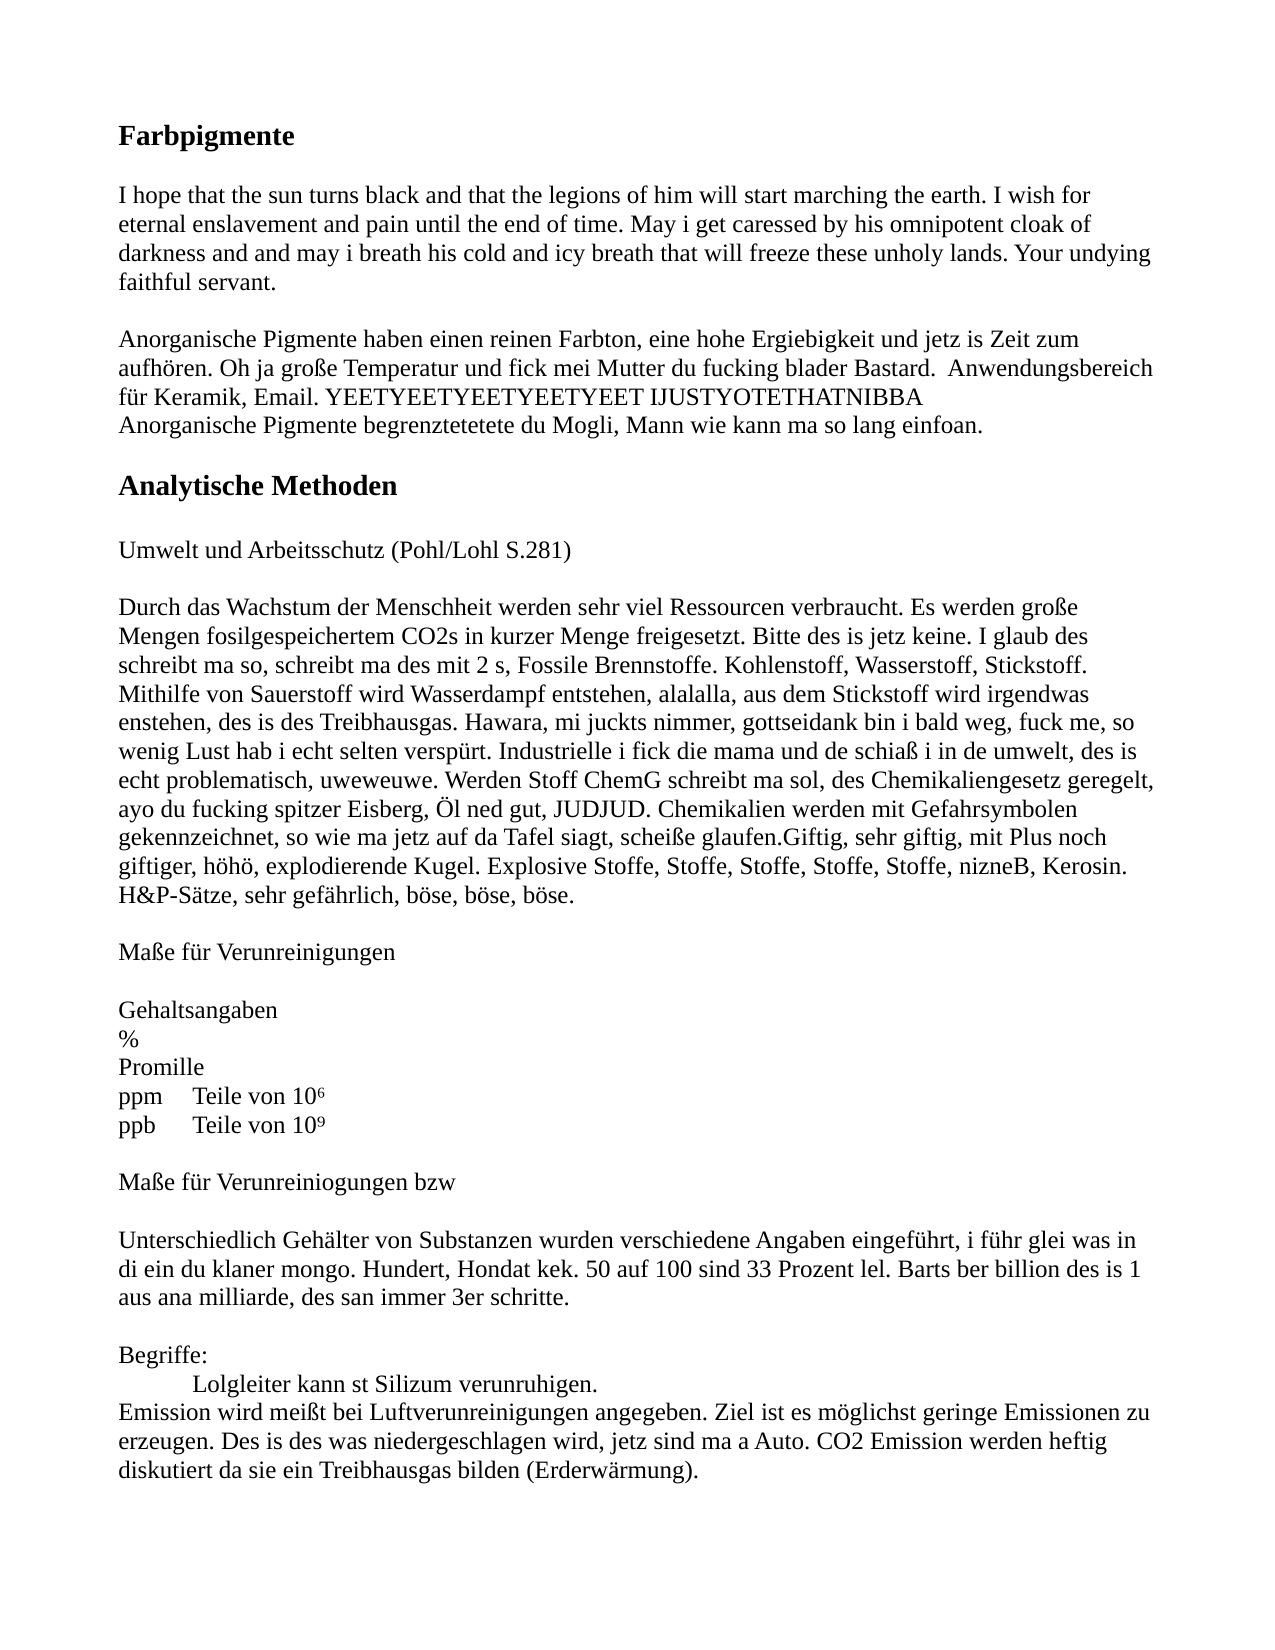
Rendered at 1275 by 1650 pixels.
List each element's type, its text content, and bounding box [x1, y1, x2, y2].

text Emission wird meißt bei Luftverunreinigungen angegeben. Ziel ist es möglichst geringe Emissionen zu erzeugen. Des is des was niedergeschlagen wird, jetz sind ma a Auto. CO2 Emission werden heftig diskutiert da sie ein Treibhausgas bilden (Erderwärmung). [118, 1397, 1157, 1484]
text Anorganische Pigmente begrenztetetete du Mogli, Mann wie kann ma so lang einfoan. [118, 410, 1157, 439]
text Maße für Verunreinigungen [118, 937, 1157, 966]
text Gehaltsangaben [118, 995, 1157, 1024]
text Umwelt und Arbeitsschutz (Pohl/Lohl S.281) [118, 535, 1157, 564]
text % [118, 1024, 1157, 1052]
text Lolgleiter kann st Silizum verunruhigen. [118, 1369, 1157, 1397]
text ppm Teile von 10⁶ [118, 1081, 1157, 1110]
text Promille [118, 1052, 1157, 1081]
text Farbpigmente [118, 118, 1157, 152]
text I hope that the sun turns black and that the legions of him will start marching the earth. I wish for eternal enslavement and pain until the end of time. May i get caressed by his omnipotent cloak of darkness and and may i breath his cold and icy breath that will freeze these unholy lands. Your undying faithful servant. [118, 180, 1157, 295]
text Begriffe: [118, 1340, 1157, 1369]
text Unterschiedlich Gehälter von Substanzen wurden verschiedene Angaben eingeführt, i führ glei was in di ein du klaner mongo. Hundert, Hondat kek. 50 auf 100 sind 33 Prozent lel. Barts ber billion des is 1 aus ana milliarde, des san immer 3er schritte. [118, 1225, 1157, 1311]
text Maße für Verunreiniogungen bzw [118, 1167, 1157, 1196]
text Anorganische Pigmente haben einen reinen Farbton, eine hohe Ergiebigkeit und jetz is Zeit zum aufhören. Oh ja große Temperatur und fick mei Mutter du fucking blader Bastard. Anwendungsbereich für Keramik, Email. YEETYEETYEETYEETYEET IJUSTYOTETHATNIBBA [118, 324, 1157, 410]
text Durch das Wachstum der Menschheit werden sehr viel Ressourcen verbraucht. Es werden große Mengen fosilgespeichertem CO2s in kurzer Menge freigesetzt. Bitte des is jetz keine. I glaub des schreibt ma so, schreibt ma des mit 2 s, Fossile Brennstoffe. Kohlenstoff, Wasserstoff, Stickstoff. Mithilfe von Sauerstoff wird Wasserdampf entstehen, alalalla, aus dem Stickstoff wird irgendwas enstehen, des is des Treibhausgas. Hawara, mi juckts nimmer, gottseidank bin i bald weg, fuck me, so wenig Lust hab i echt selten verspürt. Industrielle i fick die mama und de schiaß i in de umwelt, des is echt problematisch, uweweuwe. Werden Stoff ChemG schreibt ma sol, des Chemikaliengesetz geregelt, ayo du fucking spitzer Eisberg, Öl ned gut, JUDJUD. Chemikalien werden mit Gefahrsymbolen gekennzeichnet, so wie ma jetz auf da Tafel siagt, scheiße glaufen.Giftig, sehr giftig, mit Plus noch giftiger, höhö, explodierende Kugel. Explosive Stoffe, Stoffe, Stoffe, Stoffe, Stoffe, nizneB, Kerosin. H&P-Sätze, sehr gefährlich, böse, böse, böse. [118, 592, 1157, 909]
text Analytische Methoden [118, 468, 1157, 501]
text ppb Teile von 10⁹ [118, 1110, 1157, 1139]
